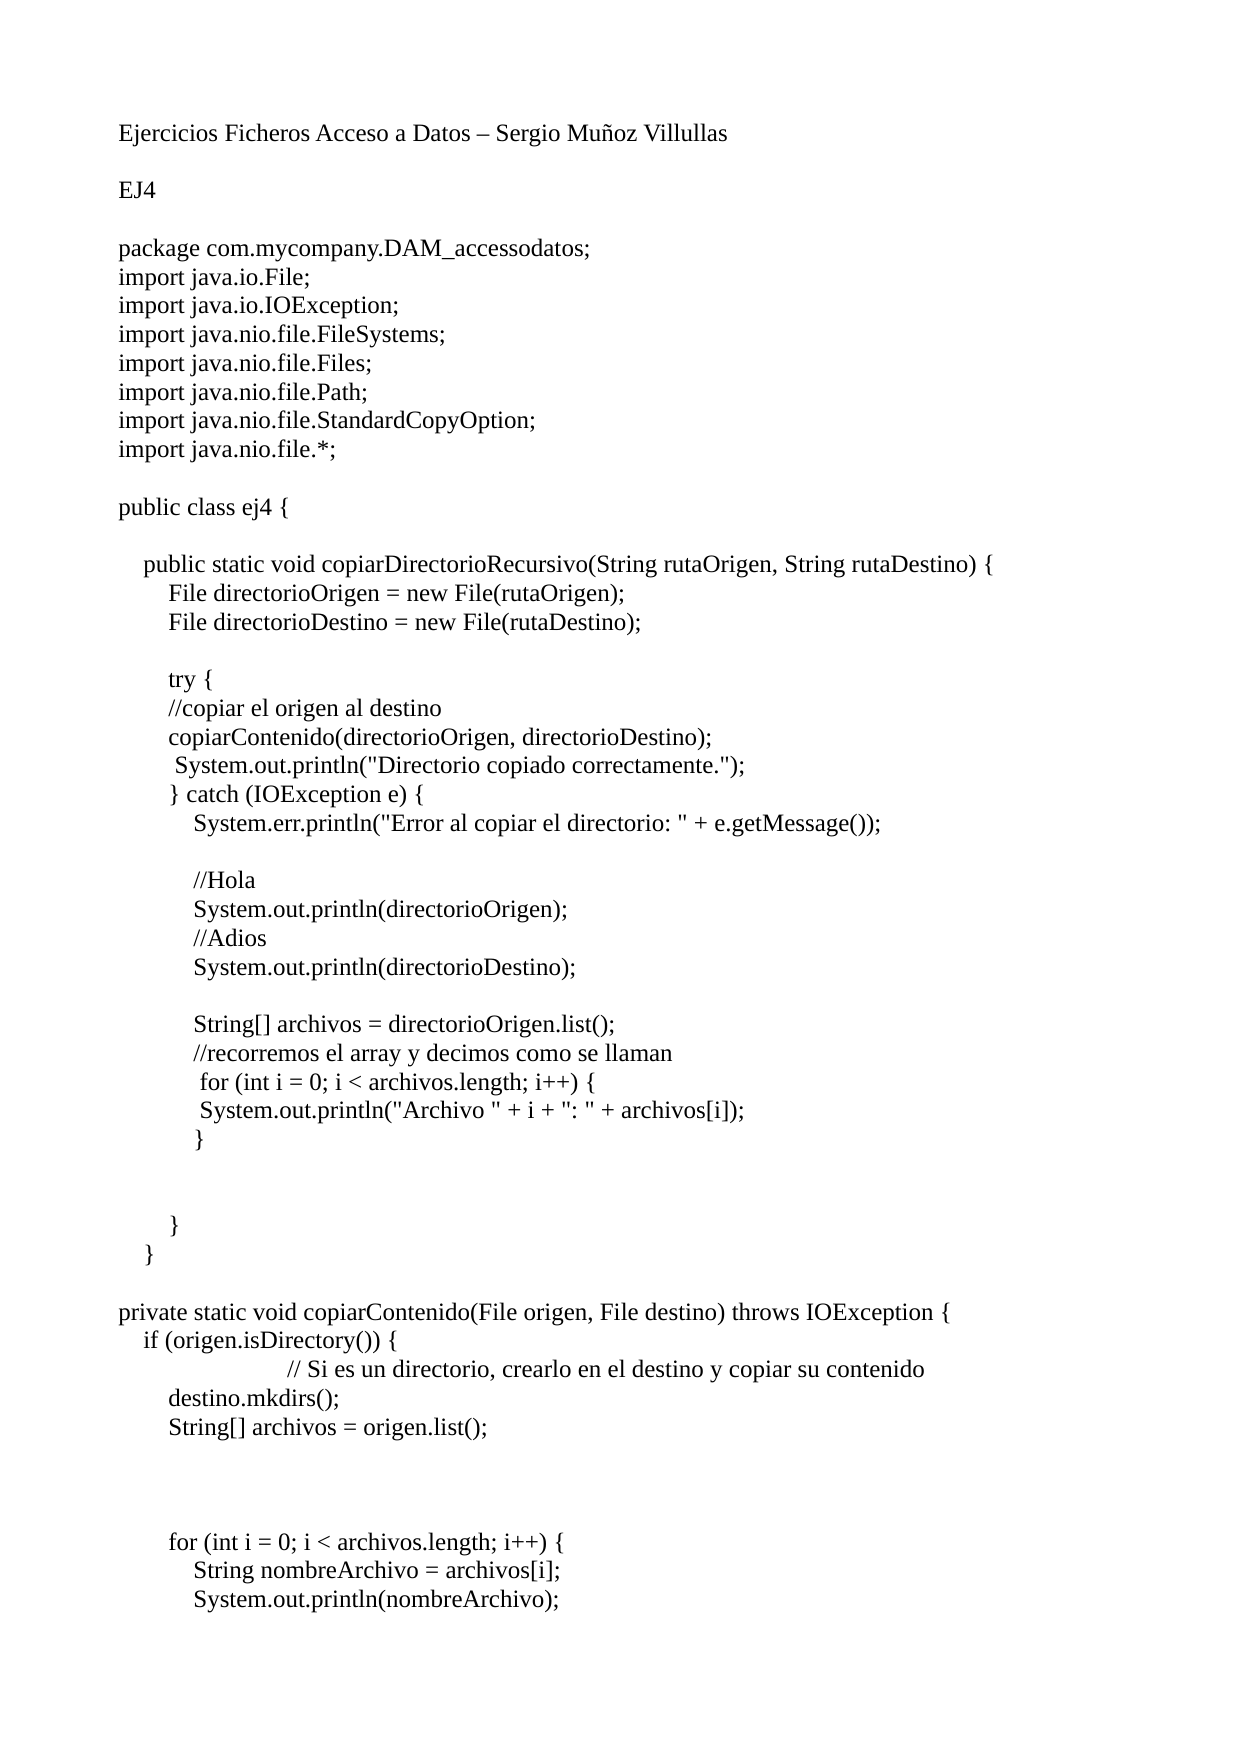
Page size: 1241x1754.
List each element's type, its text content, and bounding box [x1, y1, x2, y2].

text public class ej4 { [118, 492, 1122, 521]
text import java.io.File; [118, 262, 1122, 291]
text System.out.println(nombreArchivo); [118, 1584, 1122, 1613]
text System.out.println("Directorio copiado correctamente."); [118, 751, 1122, 779]
text import java.nio.file.Files; [118, 348, 1122, 377]
text for (int i = 0; i < archivos.length; i++) { [118, 1067, 1122, 1096]
text System.out.println(directorioOrigen); [118, 894, 1122, 923]
text } catch (IOException e) { [118, 779, 1122, 808]
text copiarContenido(directorioOrigen, directorioDestino); [118, 722, 1122, 751]
text package com.mycompany.DAM_accessodatos; [118, 233, 1122, 262]
text import java.io.IOException; [118, 291, 1122, 319]
text EJ4 [118, 176, 1122, 204]
text String nombreArchivo = archivos[i]; [118, 1556, 1122, 1584]
text } [118, 1211, 1122, 1239]
text public static void copiarDirectorioRecursivo(String rutaOrigen, String rutaDestino) { [118, 549, 1122, 578]
text System.err.println("Error al copiar el directorio: " + e.getMessage()); [118, 808, 1122, 837]
text String[] archivos = origen.list(); [118, 1412, 1122, 1441]
text System.out.println(directorioDestino); [118, 952, 1122, 981]
text private static void copiarContenido(File origen, File destino) throws IOException { [118, 1297, 1122, 1326]
text // Si es un directorio, crearlo en el destino y copiar su contenido [118, 1354, 1122, 1383]
text } [118, 1239, 1122, 1268]
text File directorioOrigen = new File(rutaOrigen); [118, 578, 1122, 607]
text import java.nio.file.FileSystems; [118, 319, 1122, 348]
text import java.nio.file.*; [118, 434, 1122, 463]
text //copiar el origen al destino [118, 693, 1122, 722]
text try { [118, 664, 1122, 693]
text destino.mkdirs(); [118, 1383, 1122, 1412]
text //Adios [118, 923, 1122, 952]
text Ejercicios Ficheros Acceso a Datos – Sergio Muñoz Villullas [118, 118, 1122, 147]
text import java.nio.file.StandardCopyOption; [118, 406, 1122, 434]
text System.out.println("Archivo " + i + ": " + archivos[i]); [118, 1096, 1122, 1124]
text String[] archivos = directorioOrigen.list(); [118, 1009, 1122, 1038]
text File directorioDestino = new File(rutaDestino); [118, 607, 1122, 636]
text for (int i = 0; i < archivos.length; i++) { [118, 1527, 1122, 1556]
text if (origen.isDirectory()) { [118, 1326, 1122, 1354]
text //recorremos el array y decimos como se llaman [118, 1038, 1122, 1067]
text import java.nio.file.Path; [118, 377, 1122, 406]
text //Hola [118, 866, 1122, 894]
text } [118, 1124, 1122, 1153]
